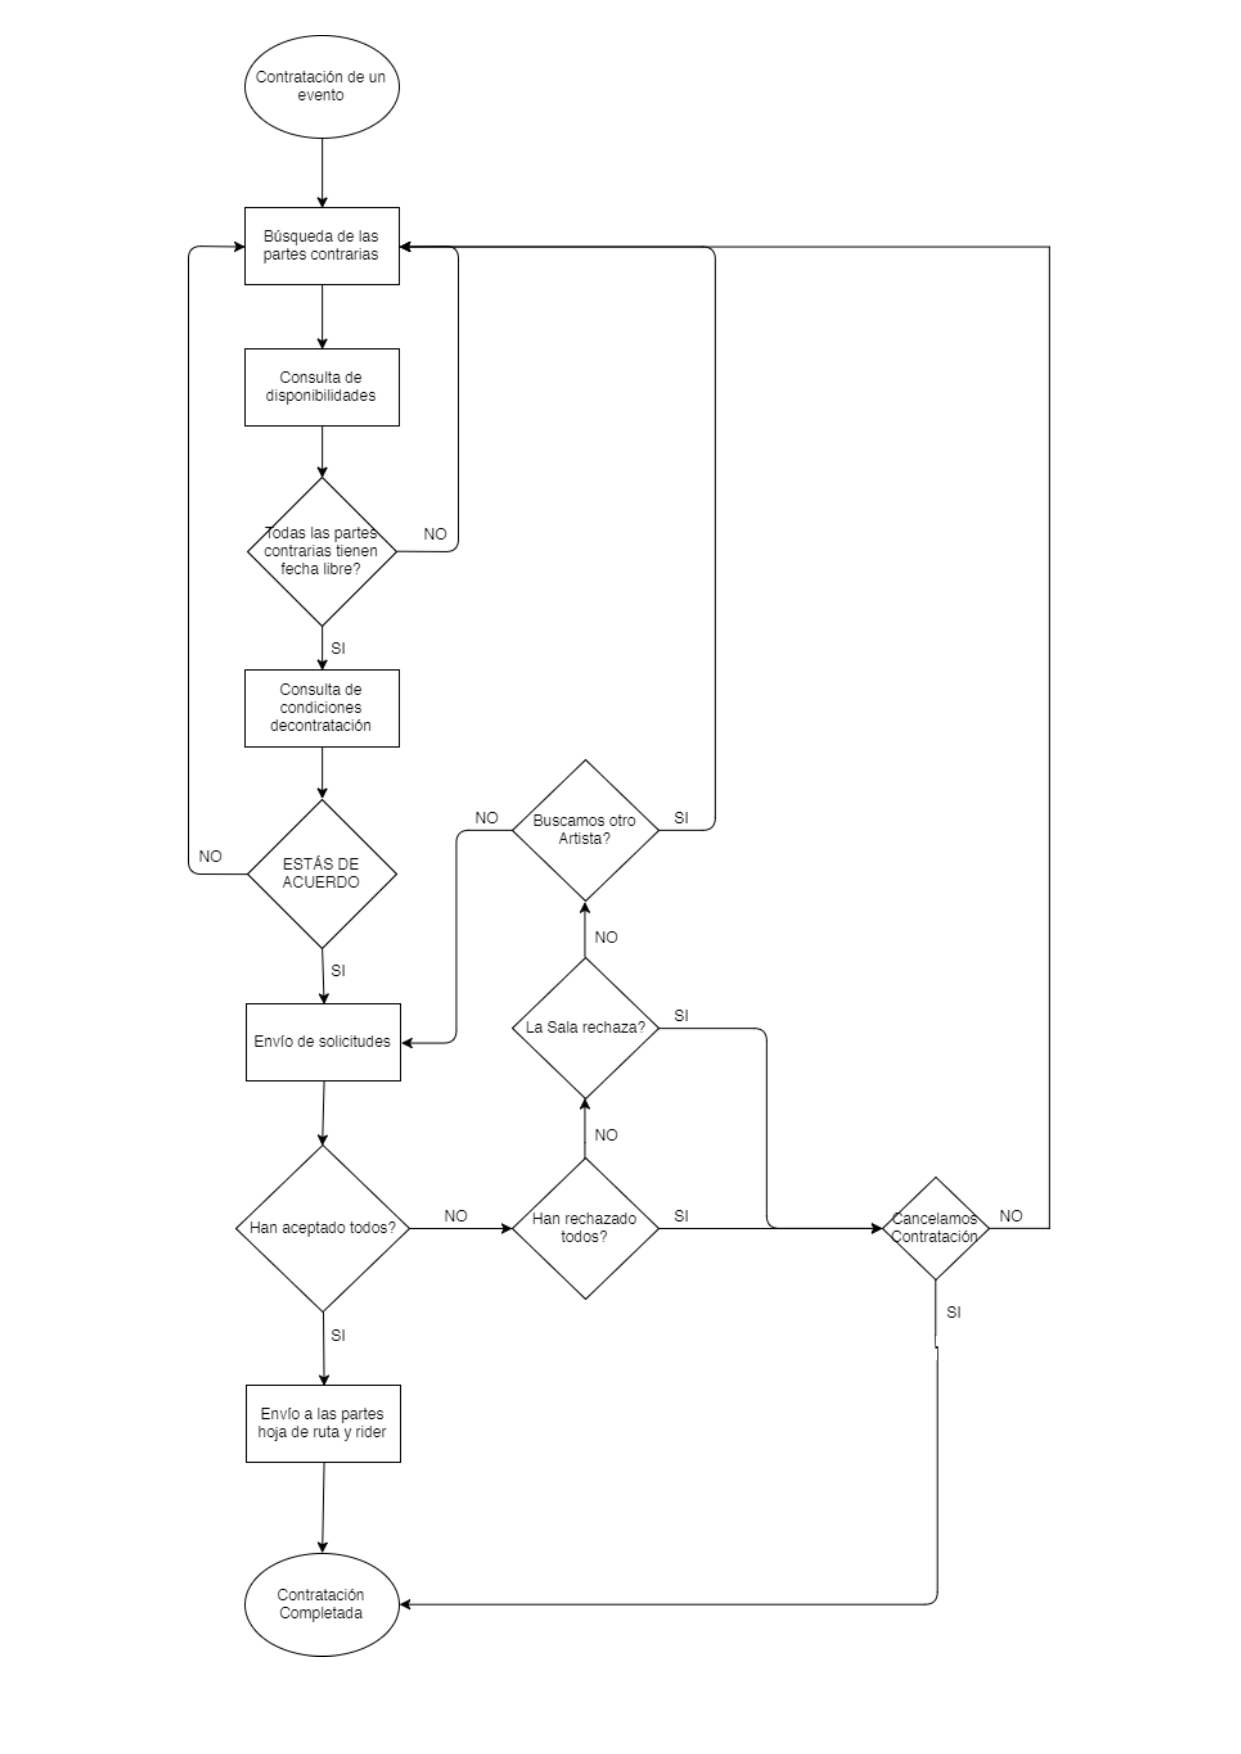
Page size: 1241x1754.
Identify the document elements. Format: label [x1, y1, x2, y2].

picture [179, 35, 1062, 1657]
